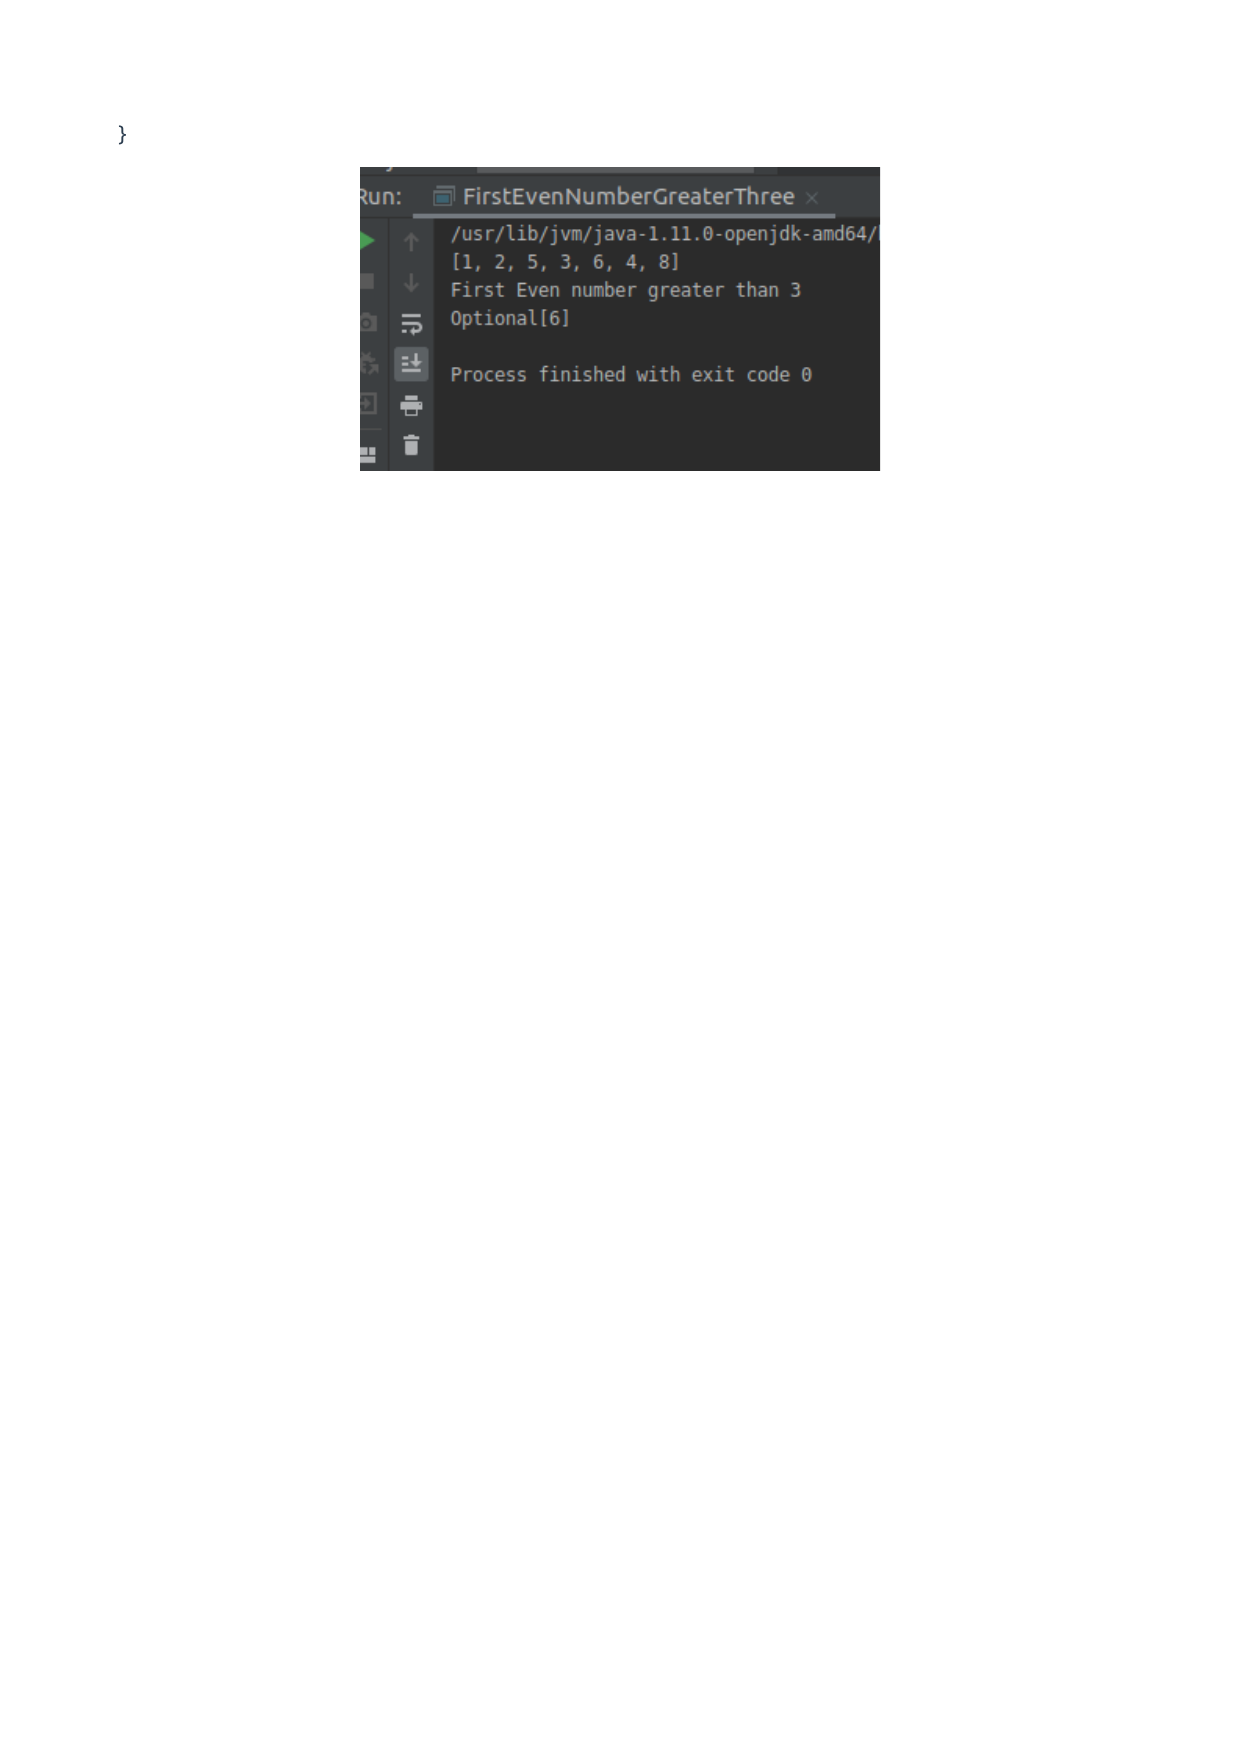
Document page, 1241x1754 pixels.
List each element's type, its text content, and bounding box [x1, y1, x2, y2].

picture [360, 167, 881, 471]
text } [118, 118, 1122, 148]
